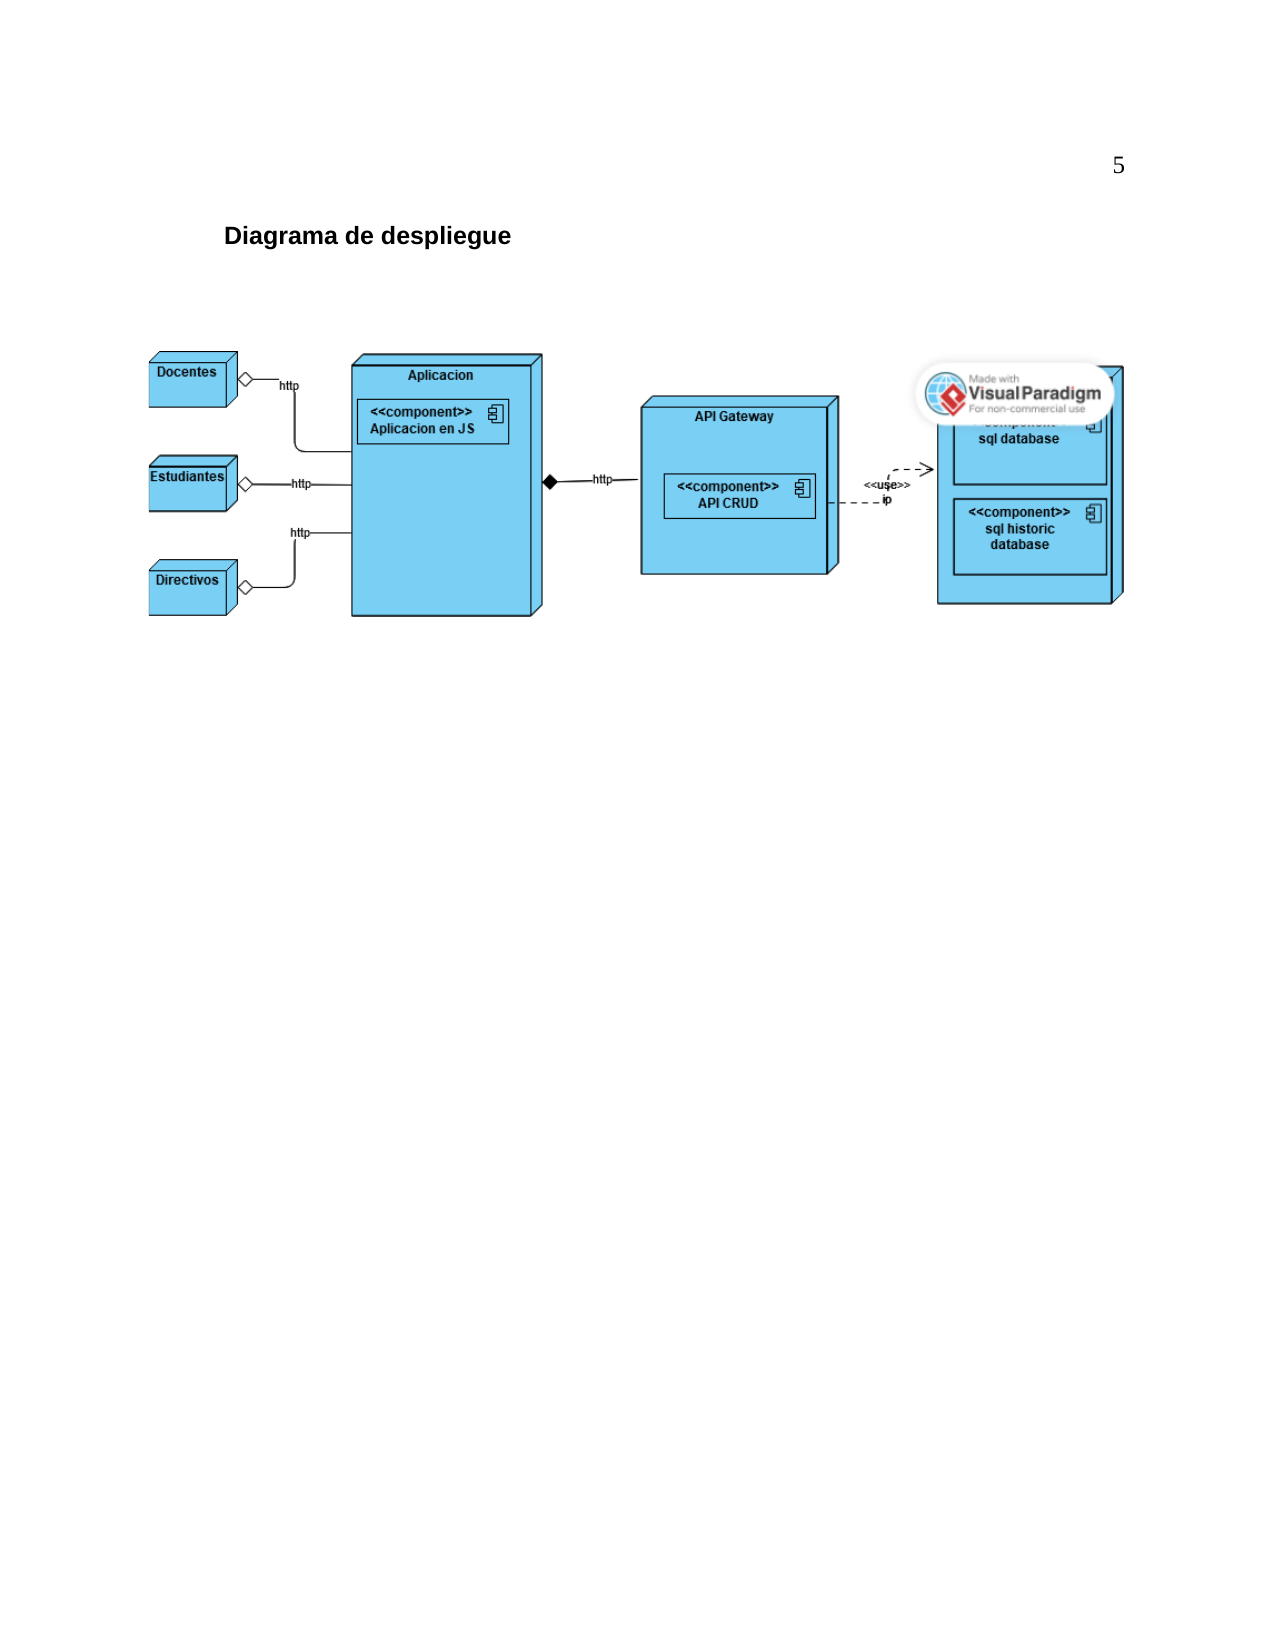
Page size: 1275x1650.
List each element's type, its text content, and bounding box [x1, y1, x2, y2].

picture [148, 351, 1124, 617]
subtitle Diagrama de despliegue [150, 221, 1125, 249]
